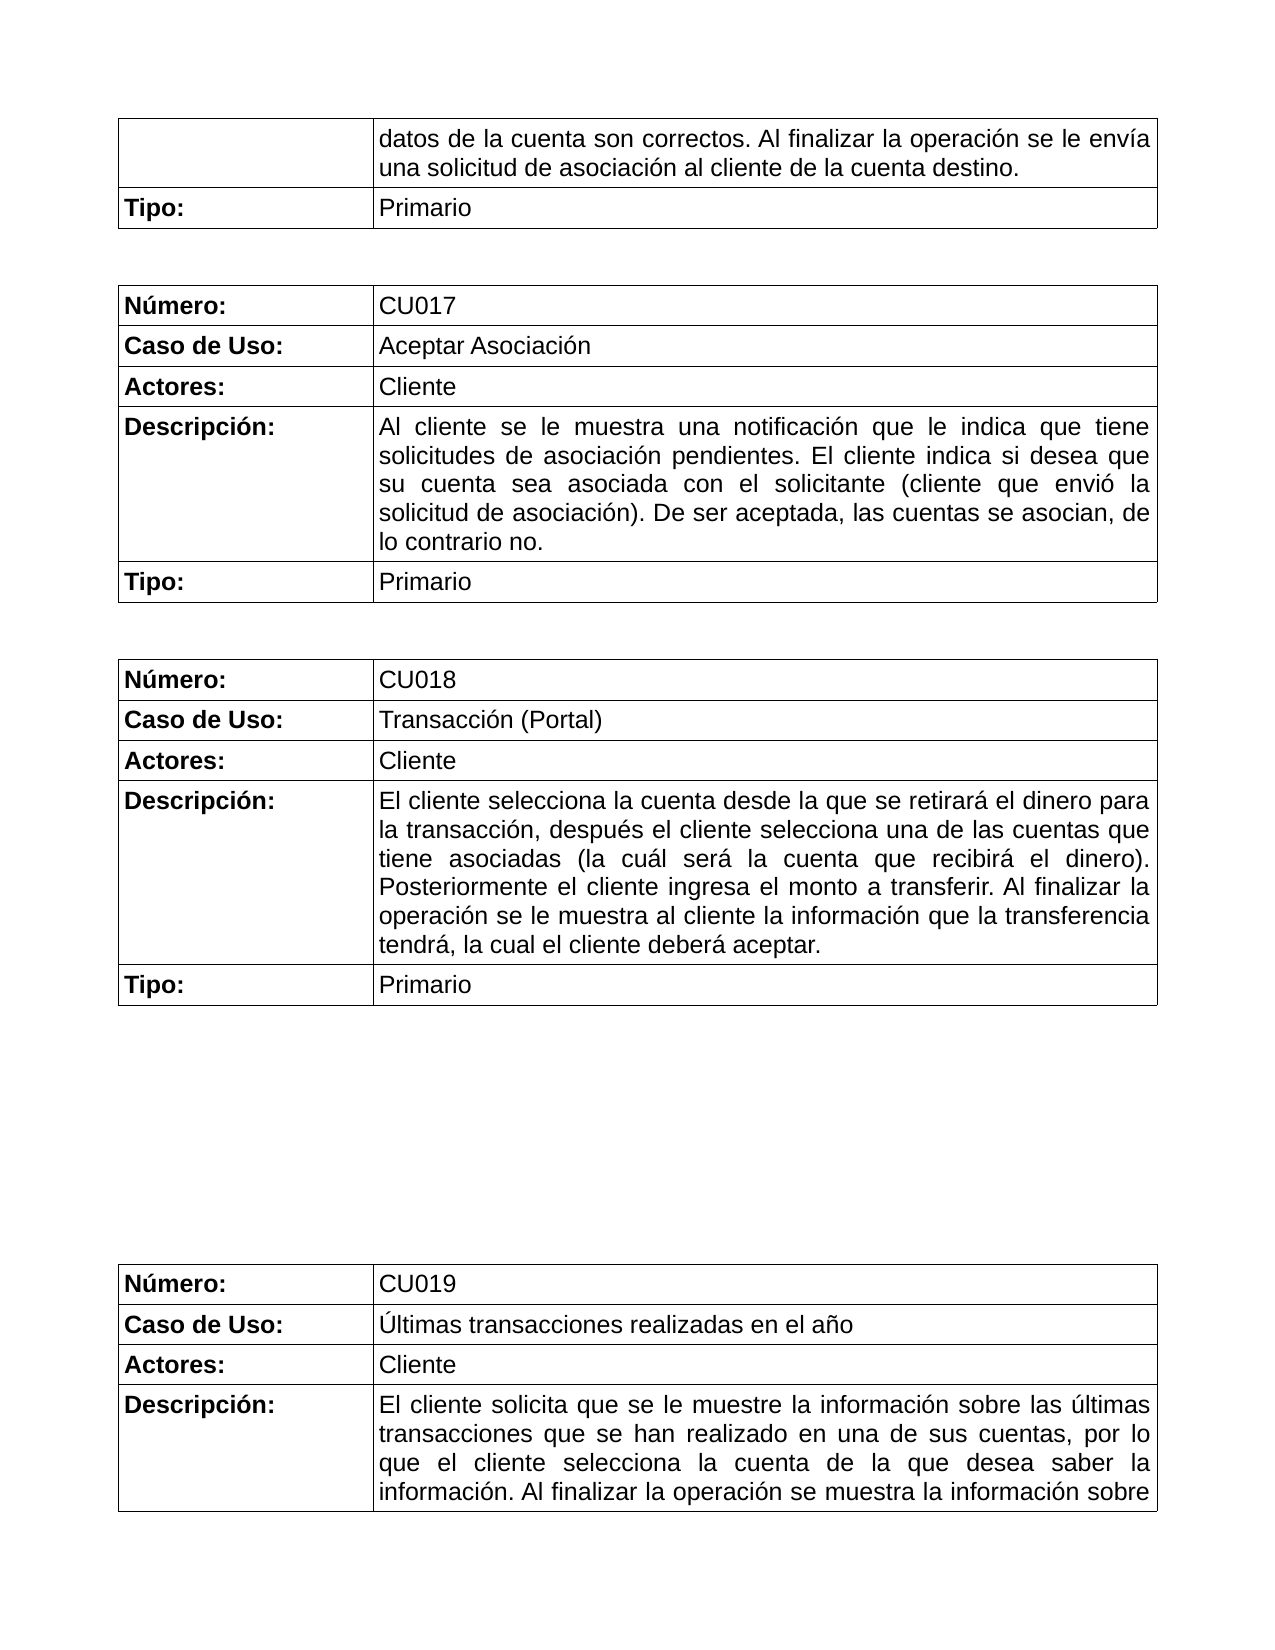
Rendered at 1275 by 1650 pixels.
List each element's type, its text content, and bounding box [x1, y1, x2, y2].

table_cell Últimas transacciones realizadas en el año [374, 1305, 1157, 1344]
table_header Número: [119, 286, 373, 325]
table_cell Tipo: [119, 188, 373, 227]
table_cell Caso de Uso: [119, 701, 373, 740]
table_cell Actores: [119, 741, 373, 780]
table_cell Caso de Uso: [119, 326, 373, 366]
table_cell Aceptar Asociación [374, 326, 1157, 366]
table_cell Cliente [374, 367, 1157, 406]
table_cell [119, 119, 373, 187]
table_header CU019 [374, 1265, 1157, 1304]
table_cell Cliente [374, 741, 1157, 780]
table_header Número: [119, 1265, 373, 1304]
table_cell El cliente solicita que se le muestre la información sobre las últimas transacciones que se han realizado en una de sus cuentas, por lo que el cliente selecciona la cuenta de la que desea saber la información. Al finalizar la operación se muestra la información sobre [374, 1385, 1157, 1511]
table_cell Descripción: [119, 1385, 373, 1511]
table_cell Tipo: [119, 562, 373, 602]
table_cell Actores: [119, 1345, 373, 1384]
table_cell Primario [374, 965, 1157, 1004]
table_cell Al cliente se le muestra una notificación que le indica que tiene solicitudes de asociación pendientes. El cliente indica si desea que su cuenta sea asociada con el solicitante (cliente que envió la solicitud de asociación). De ser aceptada, las cuentas se asocian, de lo contrario no. [374, 407, 1157, 561]
table_cell Cliente [374, 1345, 1157, 1384]
table_cell Descripción: [119, 781, 373, 964]
table_cell Actores: [119, 367, 373, 406]
table_cell Primario [374, 188, 1157, 227]
table_cell Descripción: [119, 407, 373, 561]
table_header CU018 [374, 660, 1157, 699]
table_cell El cliente selecciona la cuenta desde la que se retirará el dinero para la transacción, después el cliente selecciona una de las cuentas que tiene asociadas (la cuál será la cuenta que recibirá el dinero). Posteriormente el cliente ingresa el monto a transferir. Al finalizar la operación se le muestra al cliente la información que la transferencia tendrá, la cual el cliente deberá aceptar. [374, 781, 1157, 964]
table_cell datos de la cuenta son correctos. Al finalizar la operación se le envía una solicitud de asociación al cliente de la cuenta destino. [374, 119, 1157, 187]
table_header CU017 [374, 286, 1157, 325]
table_cell Caso de Uso: [119, 1305, 373, 1344]
table_cell Primario [374, 562, 1157, 602]
table_header Número: [119, 660, 373, 699]
table_cell Tipo: [119, 965, 373, 1004]
table_cell Transacción (Portal) [374, 701, 1157, 740]
